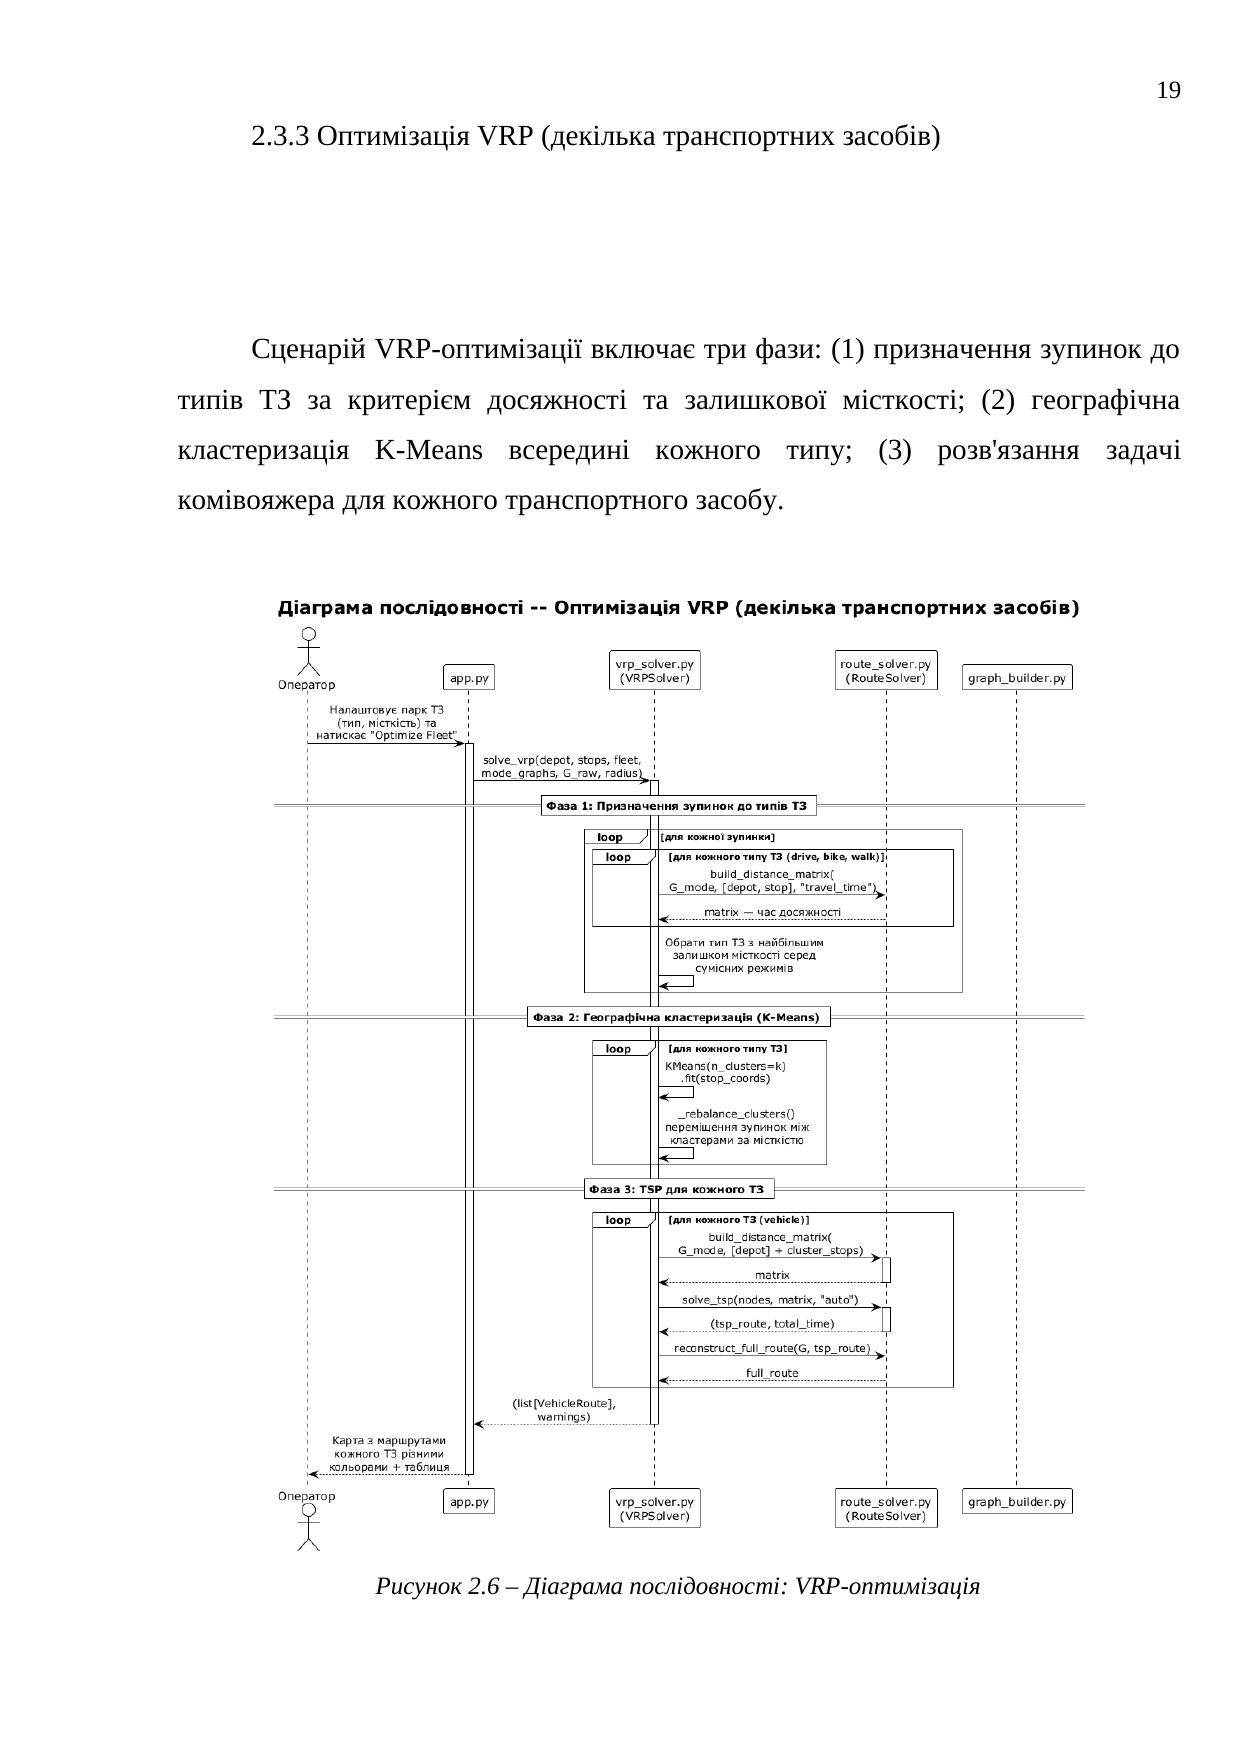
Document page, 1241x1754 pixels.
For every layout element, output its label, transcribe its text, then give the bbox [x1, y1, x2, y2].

picture [265, 583, 1093, 1555]
text Рисунок 2.6 – Діаграма послідовності: VRP-оптимізація [177, 1571, 1181, 1600]
text 2.3.3 Оптимізація VRP (декілька транспортних засобів) [177, 118, 1181, 152]
text Сценарій VRP-оптимізації включає три фази: (1) призначення зупинок до типів ТЗ за критерієм досяжності та залишкової місткості; (2) географічна кластеризація K-Means всередині кожного типу; (3) розв'язання задачі комівояжера для кожного транспортного засобу. [177, 332, 1181, 516]
